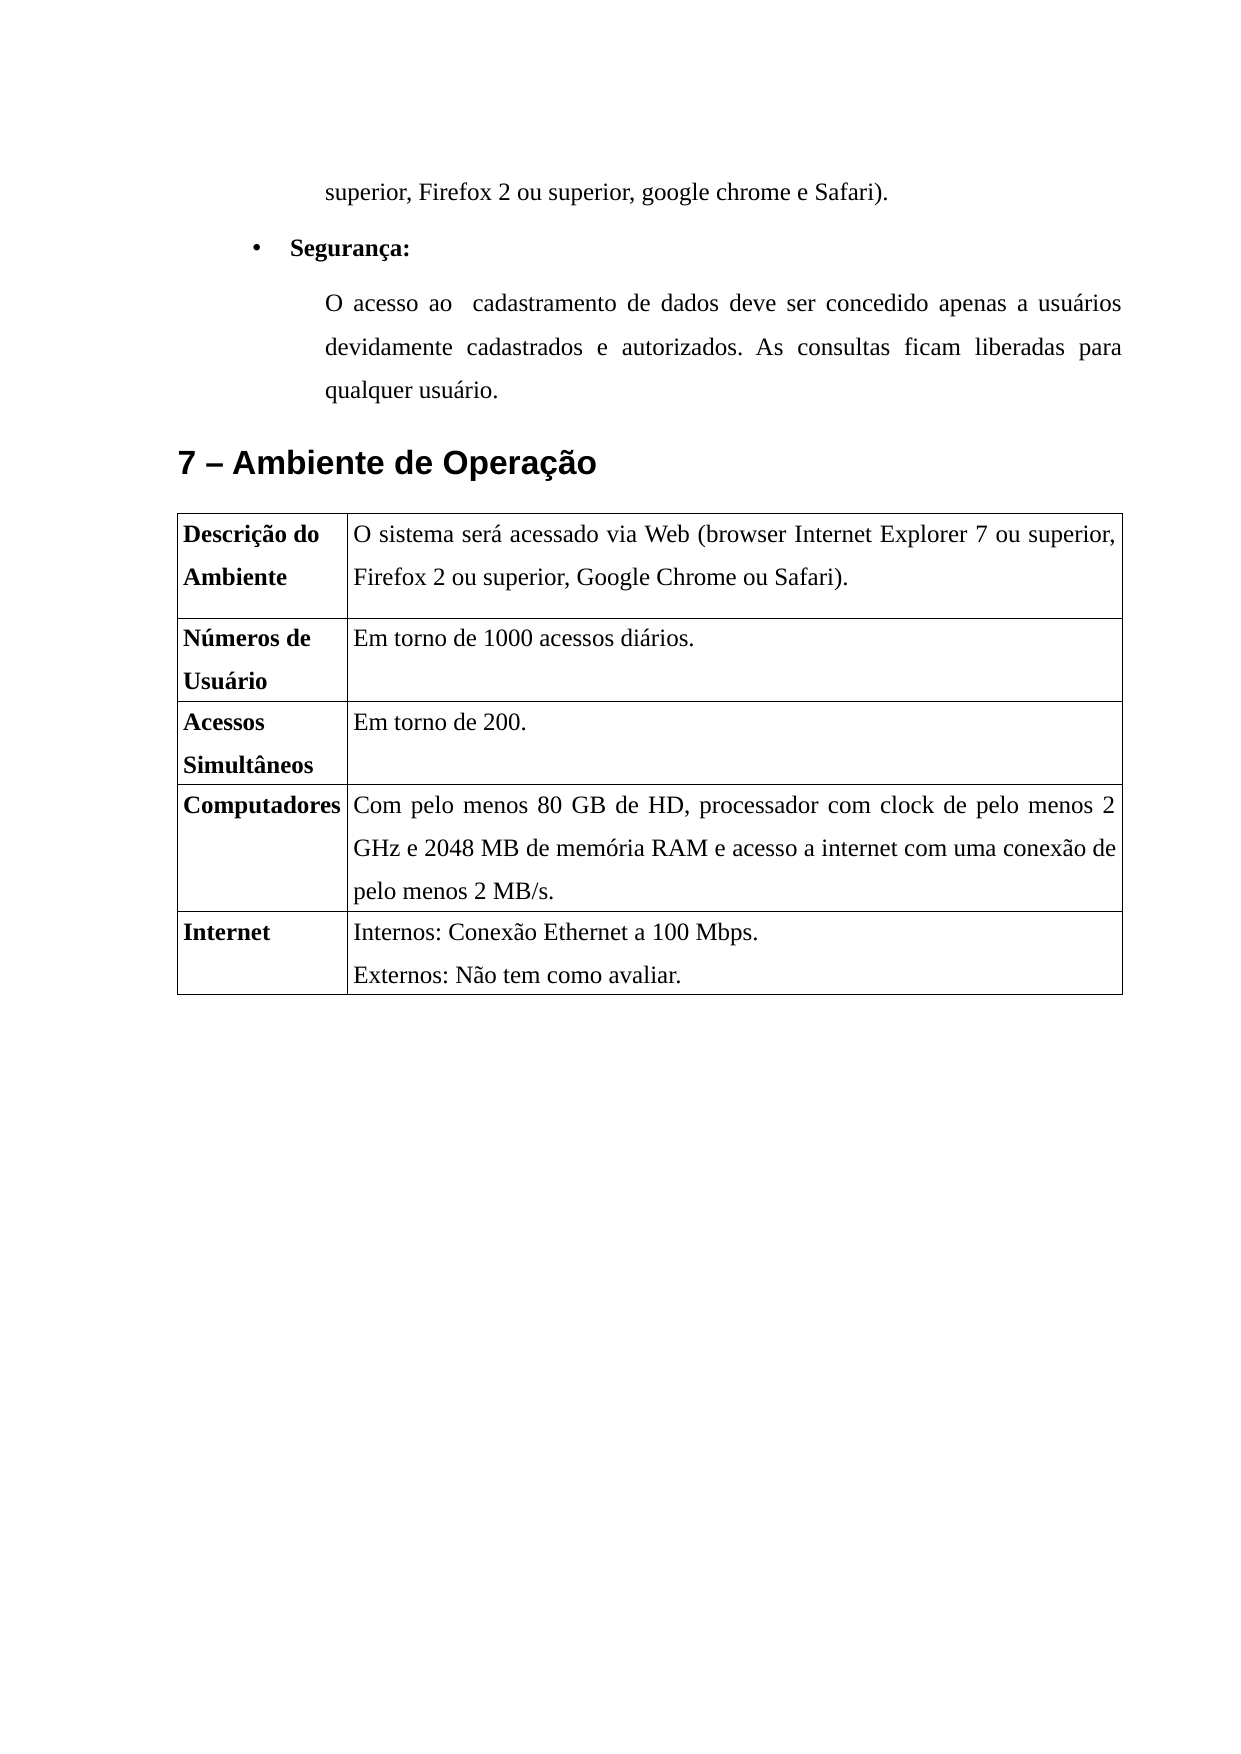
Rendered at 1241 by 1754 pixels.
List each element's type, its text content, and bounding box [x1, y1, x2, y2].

table_cell Acessos Simultâneos [178, 702, 347, 784]
table_cell Números de Usuário [178, 619, 347, 701]
list Segurança: [252, 233, 1122, 262]
table_header O sistema será acessado via Web (browser Internet Explorer 7 ou superior, Firefox 2 ou superior, Google Chrome ou Safari). [348, 514, 1122, 617]
text superior, Firefox 2 ou superior, google chrome e Safari). [325, 177, 1122, 206]
text O acesso ao cadastramento de dados deve ser concedido apenas a usuários devidamente cadastrados e autorizados. As consultas ficam liberadas para qualquer usuário. [325, 288, 1122, 403]
table_cell Internet [178, 912, 347, 994]
table_header Descrição do Ambiente [178, 514, 347, 617]
table_cell Em torno de 200. [348, 702, 1122, 784]
table_cell Em torno de 1000 acessos diários. [348, 619, 1122, 701]
subtitle 7 – Ambiente de Operação [177, 443, 1122, 481]
table_cell Com pelo menos 80 GB de HD, processador com clock de pelo menos 2 GHz e 2048 MB de memória RAM e acesso a internet com uma conexão de pelo menos 2 MB/s. [348, 785, 1122, 911]
table_cell Computadores [178, 785, 347, 911]
table_cell Internos: Conexão Ethernet a 100 Mbps. Externos: Não tem como avaliar. [348, 912, 1122, 994]
